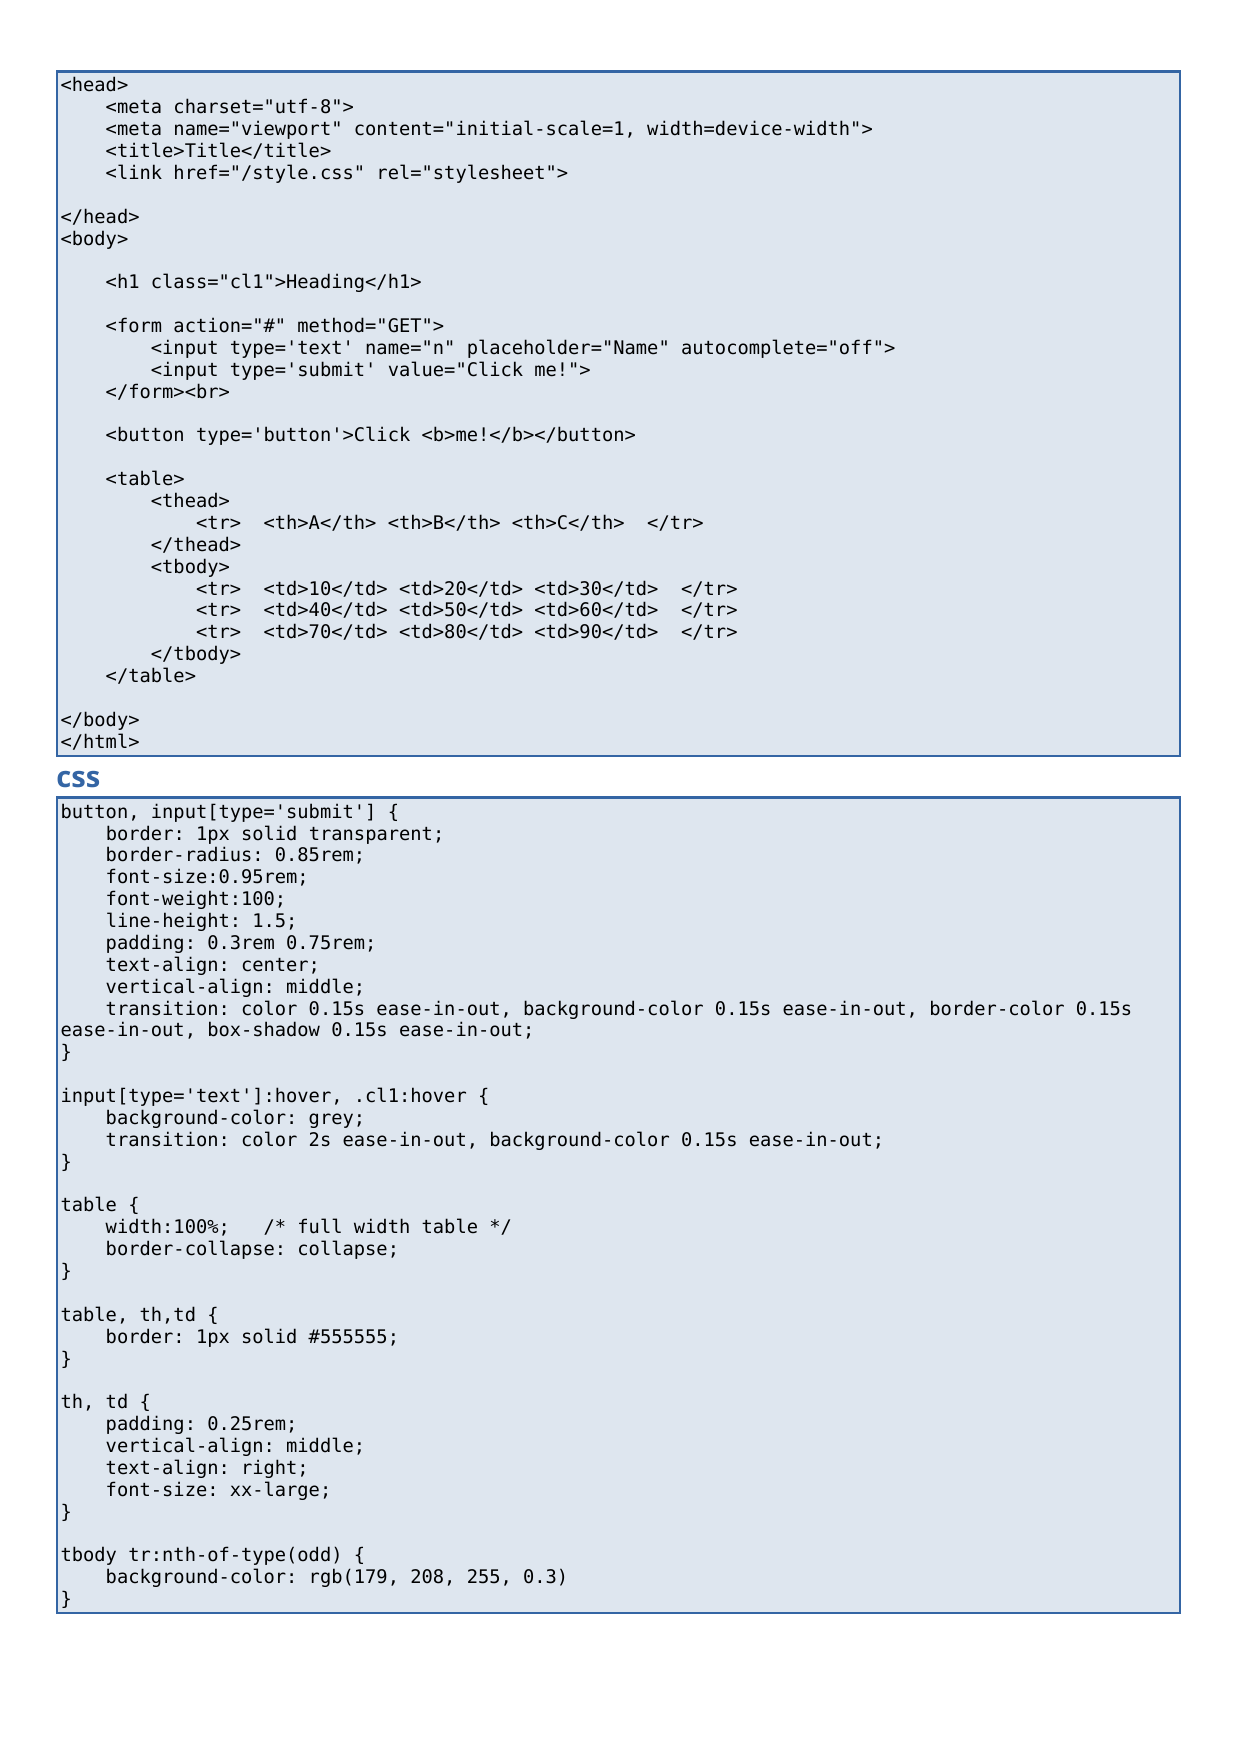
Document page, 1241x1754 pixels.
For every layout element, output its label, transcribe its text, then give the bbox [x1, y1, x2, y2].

text border-radius: 0.85rem; [58, 840, 1179, 862]
text transition: color 0.15s ease-in-out, background-color 0.15s ease-in-out, border-color 0.15s ease-in-out, box-shadow 0.15s ease-in-out; [58, 993, 1179, 1037]
text vertical-align: middle; [58, 1431, 1179, 1453]
text <meta name="viewport" content="initial-scale=1, width=device-width"> [58, 114, 1179, 136]
text } [58, 1584, 1179, 1612]
text border: 1px solid #555555; [58, 1321, 1179, 1343]
text border: 1px solid transparent; [58, 818, 1179, 840]
text background-color: grey; [58, 1103, 1179, 1124]
text font-size: xx-large; [58, 1474, 1179, 1496]
text text-align: right; [58, 1453, 1179, 1474]
text </tbody> [58, 639, 1179, 661]
text </head> [58, 202, 1179, 223]
text <body> [58, 223, 1179, 245]
text th, td { [58, 1387, 1179, 1409]
text <tr> <th>A</th> <th>B</th> <th>C</th> </tr> [58, 508, 1179, 530]
text <button type='button'>Click <b>me!</b></button> [58, 420, 1179, 442]
text tbody tr:nth-of-type(odd) { [58, 1540, 1179, 1562]
text width:100%; /* full width table */ [58, 1212, 1179, 1234]
title css [56, 757, 1181, 796]
text table { [58, 1190, 1179, 1212]
text input[type='text']:hover, .cl1:hover { [58, 1081, 1179, 1103]
text </thead> [58, 530, 1179, 552]
text button, input[type='submit'] { [58, 799, 1179, 818]
text <link href="/style.css" rel="stylesheet"> [58, 158, 1179, 180]
text <tr> <td>70</td> <td>80</td> <td>90</td> </tr> [58, 617, 1179, 639]
text background-color: rgb(179, 208, 255, 0.3) [58, 1562, 1179, 1584]
text } [58, 1496, 1179, 1518]
text <h1 class="cl1">Heading</h1> [58, 267, 1179, 289]
text } [58, 1146, 1179, 1168]
text line-height: 1.5; [58, 906, 1179, 928]
text transition: color 2s ease-in-out, background-color 0.15s ease-in-out; [58, 1124, 1179, 1146]
text font-size:0.95rem; [58, 862, 1179, 884]
text </html> [58, 727, 1179, 755]
text <tr> <td>10</td> <td>20</td> <td>30</td> </tr> [58, 573, 1179, 595]
text </table> [58, 661, 1179, 683]
text </form><br> [58, 377, 1179, 398]
text <input type='submit' value="Click me!"> [58, 355, 1179, 377]
text border-collapse: collapse; [58, 1234, 1179, 1256]
text } [58, 1037, 1179, 1059]
text vertical-align: middle; [58, 971, 1179, 993]
text </body> [58, 705, 1179, 727]
text <tr> <td>40</td> <td>50</td> <td>60</td> </tr> [58, 595, 1179, 617]
text } [58, 1256, 1179, 1278]
text padding: 0.3rem 0.75rem; [58, 928, 1179, 949]
text <thead> [58, 486, 1179, 508]
text <meta charset="utf-8"> [58, 92, 1179, 114]
text } [58, 1343, 1179, 1365]
text <table> [58, 464, 1179, 486]
text <tbody> [58, 552, 1179, 573]
text table, th,td { [58, 1299, 1179, 1321]
text text-align: center; [58, 949, 1179, 971]
text font-weight:100; [58, 884, 1179, 906]
text <input type='text' name="n" placeholder="Name" autocomplete="off"> [58, 333, 1179, 355]
text padding: 0.25rem; [58, 1409, 1179, 1431]
text <title>Title</title> [58, 136, 1179, 158]
text <head> [58, 73, 1179, 92]
text <form action="#" method="GET"> [58, 311, 1179, 333]
